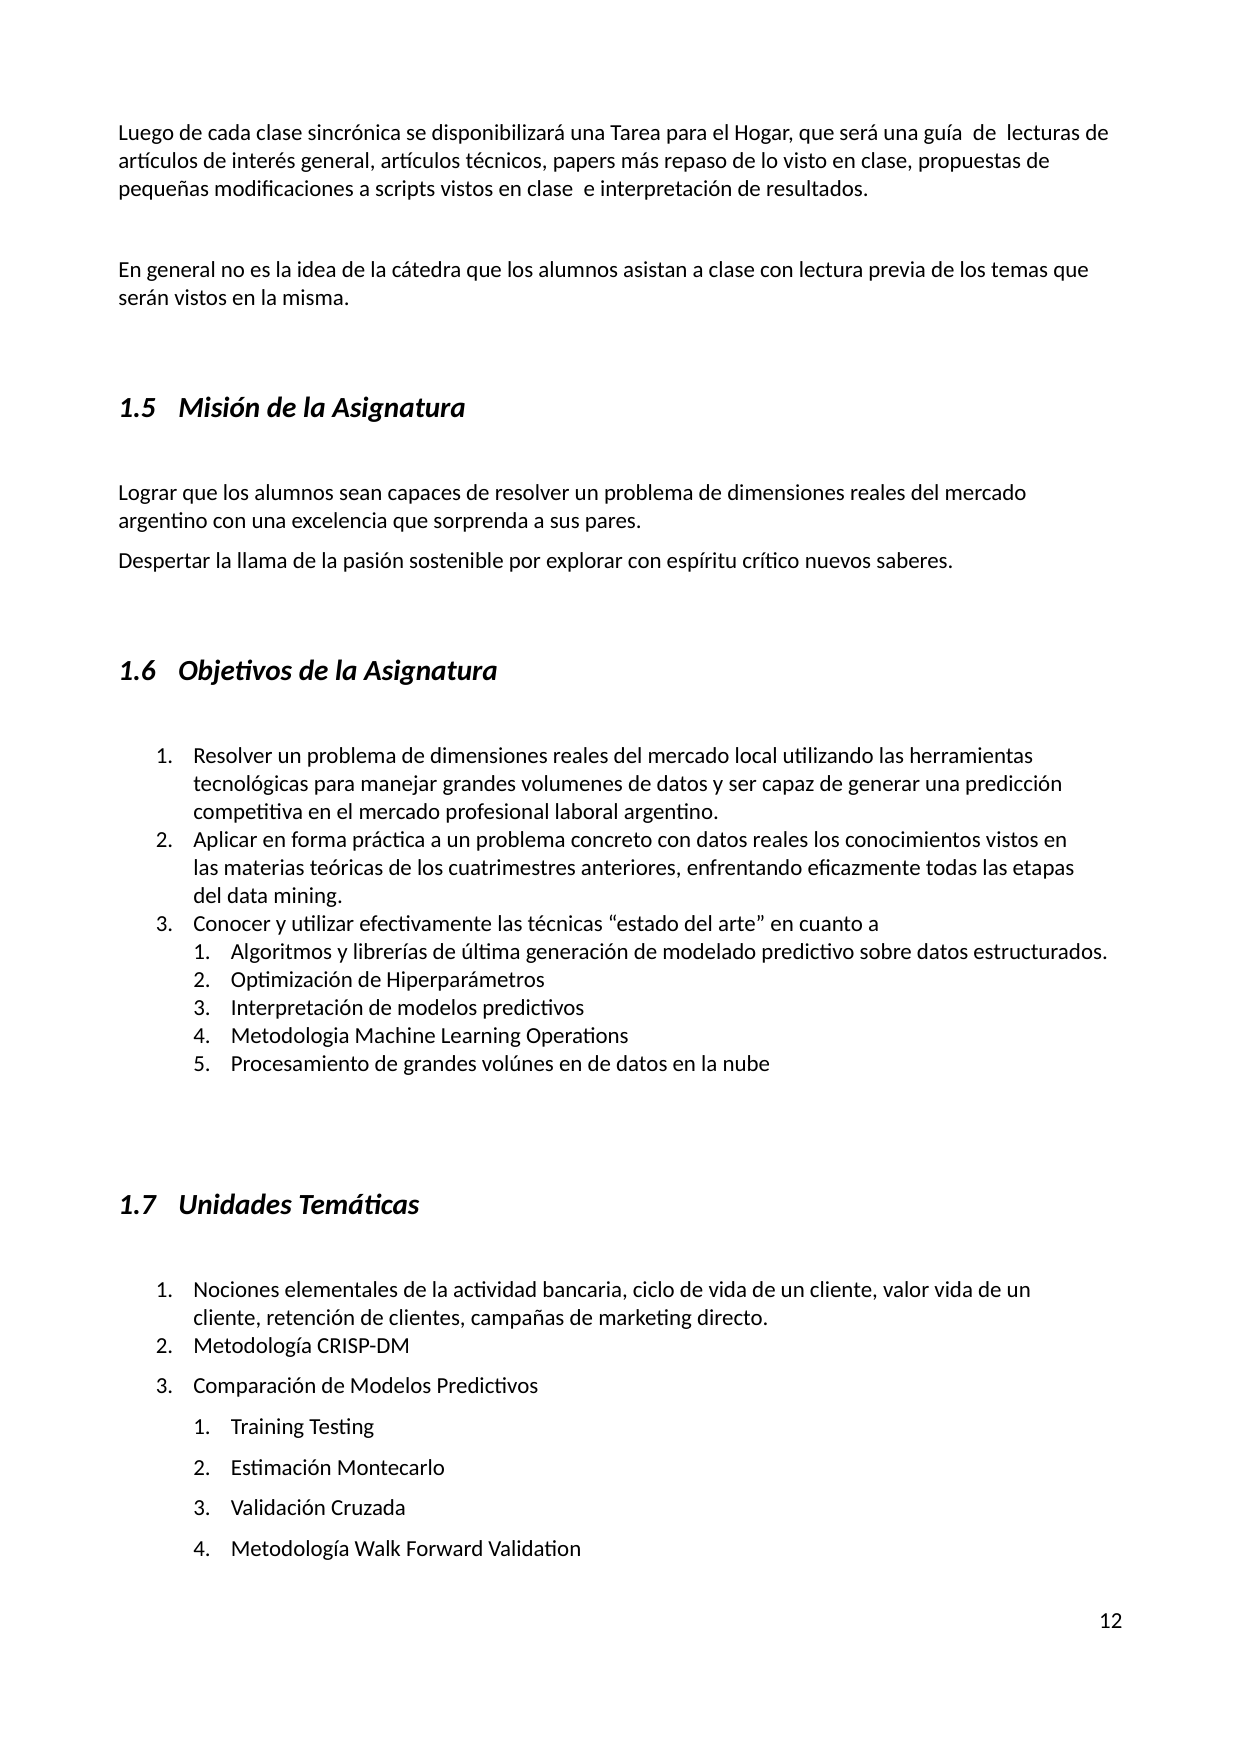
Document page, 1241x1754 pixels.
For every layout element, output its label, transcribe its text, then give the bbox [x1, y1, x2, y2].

list Nociones elementales de la actividad bancaria, ciclo de vida de un cliente, valor vida de un [156, 1275, 1122, 1303]
list Metodología CRISP-DM [156, 1331, 1122, 1359]
subtitle Objetivos de la Asignatura [118, 652, 1122, 688]
list Validación Cruzada [193, 1493, 1122, 1521]
list Interpretación de modelos predictivos [193, 993, 1122, 1021]
list Aplicar en forma práctica a un problema concreto con datos reales los conocimientos vistos en [156, 825, 1122, 853]
list Algoritmos y librerías de última generación de modelado predictivo sobre datos estructurados. [193, 937, 1122, 965]
list del data mining. [156, 881, 1122, 909]
list cliente, retención de clientes, campañas de marketing directo. [156, 1303, 1122, 1331]
subtitle Unidades Temáticas [118, 1186, 1122, 1222]
list Procesamiento de grandes volúnes en de datos en la nube [193, 1049, 1122, 1077]
list las materias teóricas de los cuatrimestres anteriores, enfrentando eficazmente todas las etapas [156, 853, 1122, 881]
list Comparación de Modelos Predictivos [156, 1372, 1122, 1400]
list Estimación Montecarlo [193, 1453, 1122, 1481]
list Training Testing [193, 1412, 1122, 1440]
list Optimización de Hiperparámetros [193, 965, 1122, 993]
list Metodología Walk Forward Validation [193, 1534, 1122, 1562]
list Metodologia Machine Learning Operations [193, 1021, 1122, 1049]
list Conocer y utilizar efectivamente las técnicas “estado del arte” en cuanto a [156, 909, 1122, 937]
list Resolver un problema de dimensiones reales del mercado local utilizando las herramientas [156, 741, 1122, 769]
text Luego de cada clase sincrónica se disponibilizará una Tarea para el Hogar, que será una guía de lecturas de artículos de interés general, artículos técnicos, papers más repaso de lo visto en clase, propuestas de pequeñas modificaciones a scripts vistos en clase e interpretación de resultados. [118, 118, 1122, 202]
text Despertar la llama de la pasión sostenible por explorar con espíritu crítico nuevos saberes. [118, 546, 1122, 574]
subtitle Misión de la Asignatura [118, 389, 1122, 425]
list competitiva en el mercado profesional laboral argentino. [156, 797, 1122, 825]
text Lograr que los alumnos sean capaces de resolver un problema de dimensiones reales del mercado argentino con una excelencia que sorprenda a sus pares. [118, 478, 1122, 534]
text En general no es la idea de la cátedra que los alumnos asistan a clase con lectura previa de los temas que serán vistos en la misma. [118, 255, 1122, 311]
list tecnológicas para manejar grandes volumenes de datos y ser capaz de generar una predicción [156, 769, 1122, 797]
